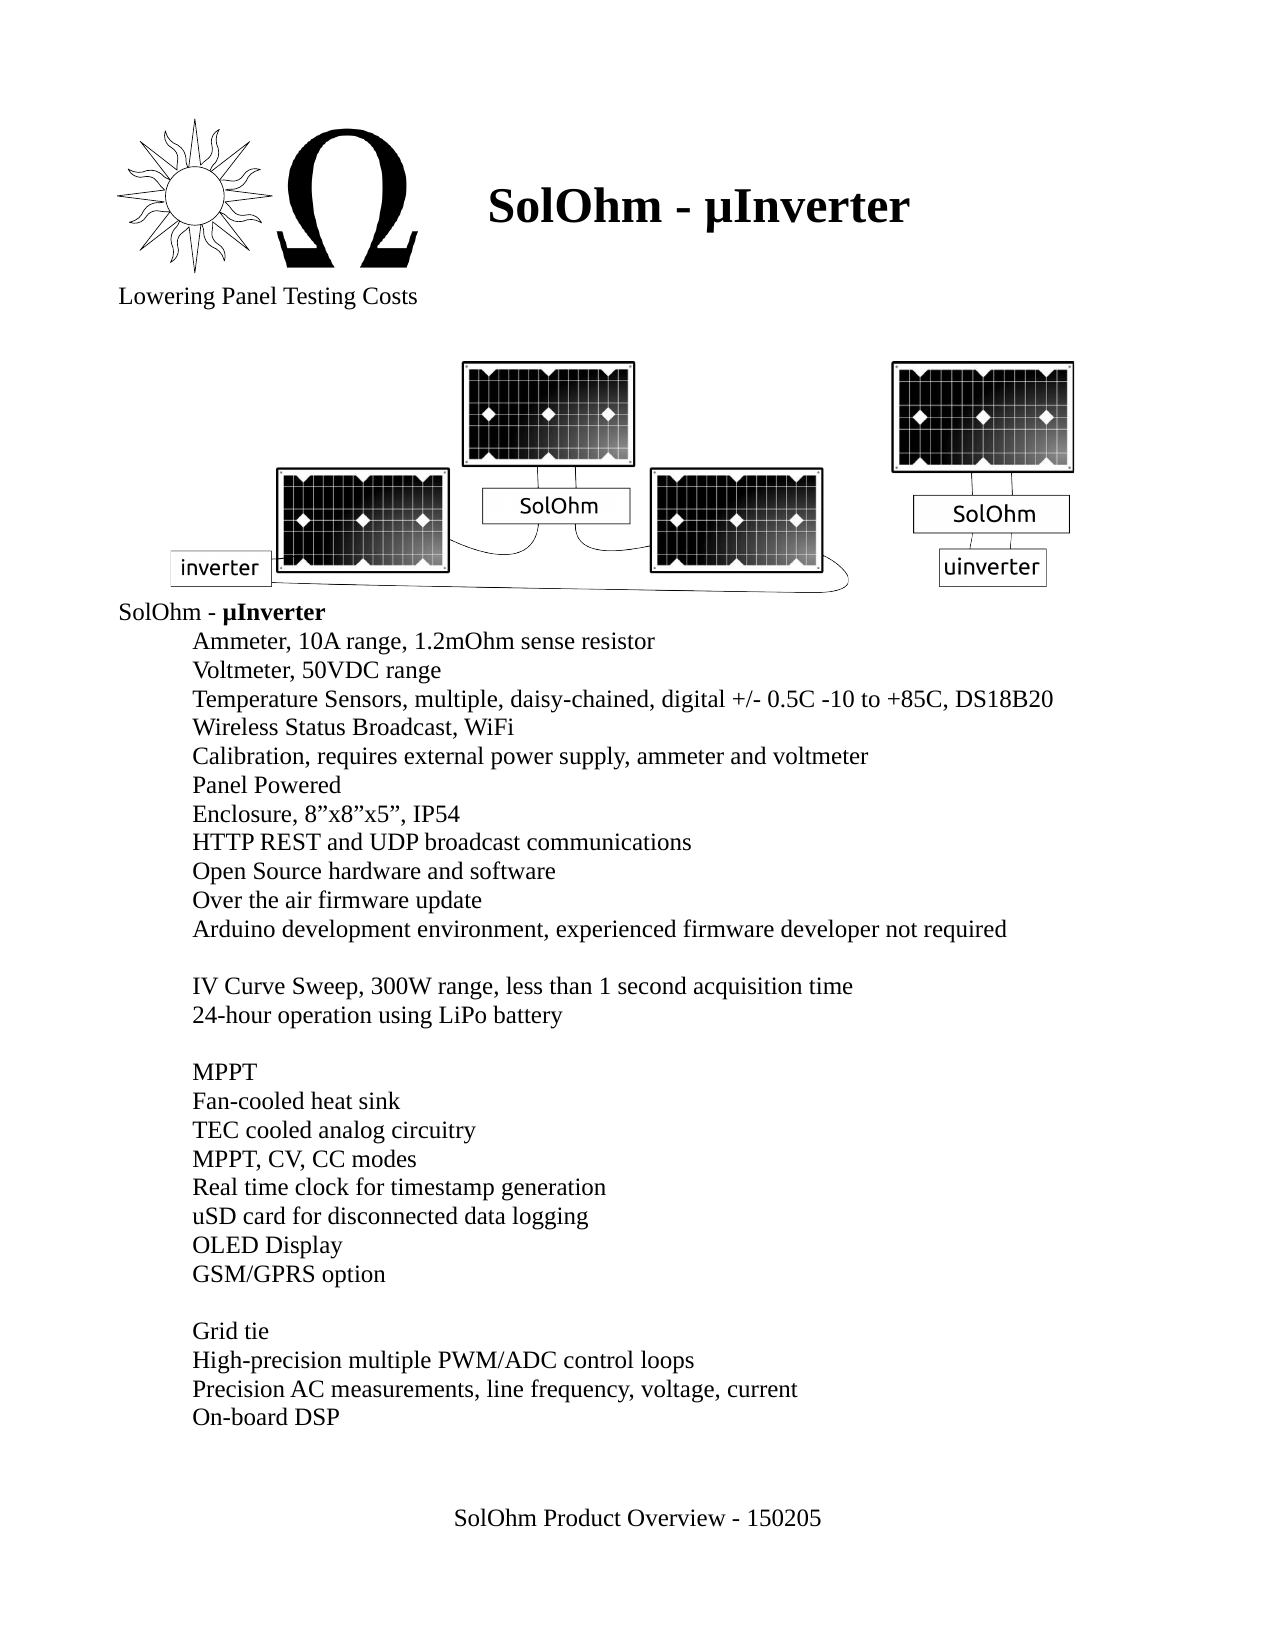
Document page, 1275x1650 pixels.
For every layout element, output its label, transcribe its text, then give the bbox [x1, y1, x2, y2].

text TEC cooled analog circuitry [118, 1115, 1157, 1144]
text Over the air firmware update [118, 885, 1157, 914]
text [237, 176, 272, 195]
picture [891, 361, 1075, 587]
text uSD card for disconnected data logging [118, 1201, 1157, 1230]
text Open Source hardware and software [118, 856, 1157, 885]
text High-precision multiple PWM/ADC control loops [118, 1345, 1157, 1374]
text Ammeter, 10A range, 1.2mOhm sense resistor [118, 626, 1157, 655]
text SolOhm - µInverter [422, 176, 1157, 233]
text [118, 197, 167, 233]
text OLED Display [118, 1230, 1157, 1259]
text 24-hour operation using LiPo battery [118, 1000, 1157, 1029]
text Calibration, requires external power supply, ammeter and voltmeter [118, 741, 1157, 770]
text Lowering Panel Testing Costs [118, 281, 1157, 310]
text [118, 176, 162, 195]
text Panel Powered [118, 770, 1157, 799]
text Real time clock for timestamp generation [118, 1172, 1157, 1201]
text Precision AC measurements, line frequency, voltage, current [118, 1374, 1157, 1402]
text Voltmeter, 50VDC range [118, 655, 1157, 684]
text IV Curve Sweep, 300W range, less than 1 second acquisition time [118, 971, 1157, 1000]
text Temperature Sensors, multiple, daisy-chained, digital +/- 0.5C -10 to +85C, DS18B20 [118, 684, 1157, 712]
text [224, 197, 272, 233]
text Wireless Status Broadcast, WiFi [118, 712, 1157, 741]
picture [272, 118, 422, 274]
picture [170, 361, 849, 593]
text GSM/GPRS option [118, 1259, 1157, 1287]
text Grid tie [118, 1316, 1157, 1345]
text Enclosure, 8”x8”x5”, IP54 [118, 799, 1157, 827]
text Arduino development environment, experienced firmware developer not required [118, 914, 1157, 942]
text MPPT, CV, CC modes [118, 1144, 1157, 1172]
text On-board DSP [118, 1402, 1157, 1431]
text SolOhm - µInverter [118, 597, 1157, 626]
text Fan-cooled heat sink [118, 1086, 1157, 1115]
text MPPT [118, 1057, 1157, 1086]
text HTTP REST and UDP broadcast communications [118, 827, 1157, 856]
